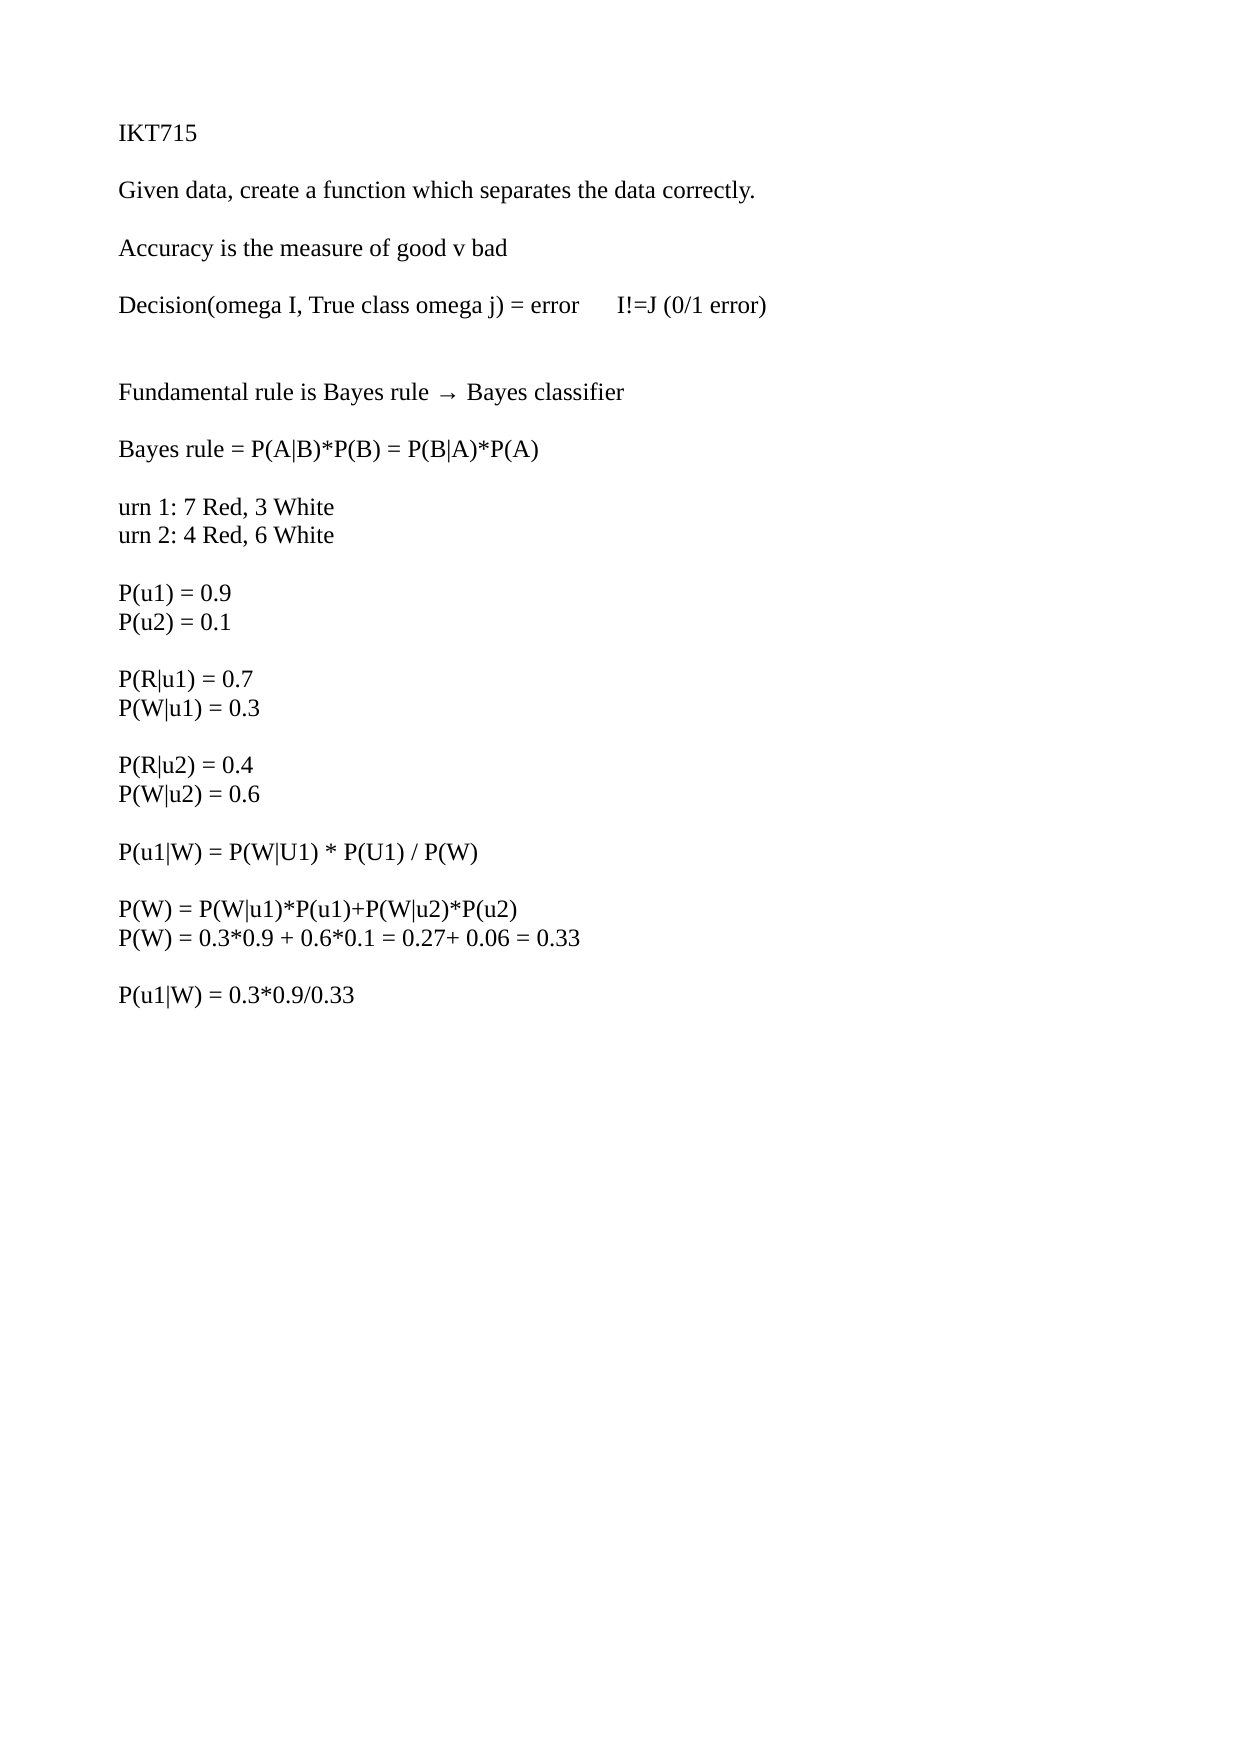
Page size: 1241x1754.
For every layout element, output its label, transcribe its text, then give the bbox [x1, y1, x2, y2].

text P(W|u1) = 0.3 [118, 693, 1122, 722]
text P(W|u2) = 0.6 [118, 779, 1122, 808]
text Given data, create a function which separates the data correctly. [118, 176, 1122, 204]
text Decision(omega I, True class omega j) = error I!=J (0/1 error) [118, 291, 1122, 319]
text urn 1: 7 Red, 3 White [118, 492, 1122, 521]
text Fundamental rule is Bayes rule → Bayes classifier [118, 377, 1122, 406]
text P(W) = P(W|u1)*P(u1)+P(W|u2)*P(u2) [118, 894, 1122, 923]
text P(u1|W) = P(W|U1) * P(U1) / P(W) [118, 837, 1122, 866]
text P(u1) = 0.9 [118, 578, 1122, 607]
text Bayes rule = P(A|B)*P(B) = P(B|A)*P(A) [118, 434, 1122, 463]
text P(R|u1) = 0.7 [118, 664, 1122, 693]
text Accuracy is the measure of good v bad [118, 233, 1122, 262]
text P(R|u2) = 0.4 [118, 751, 1122, 779]
text P(W) = 0.3*0.9 + 0.6*0.1 = 0.27+ 0.06 = 0.33 [118, 923, 1122, 952]
text IKT715 [118, 118, 1122, 147]
text P(u2) = 0.1 [118, 607, 1122, 636]
text urn 2: 4 Red, 6 White [118, 521, 1122, 549]
text P(u1|W) = 0.3*0.9/0.33 [118, 981, 1122, 1009]
